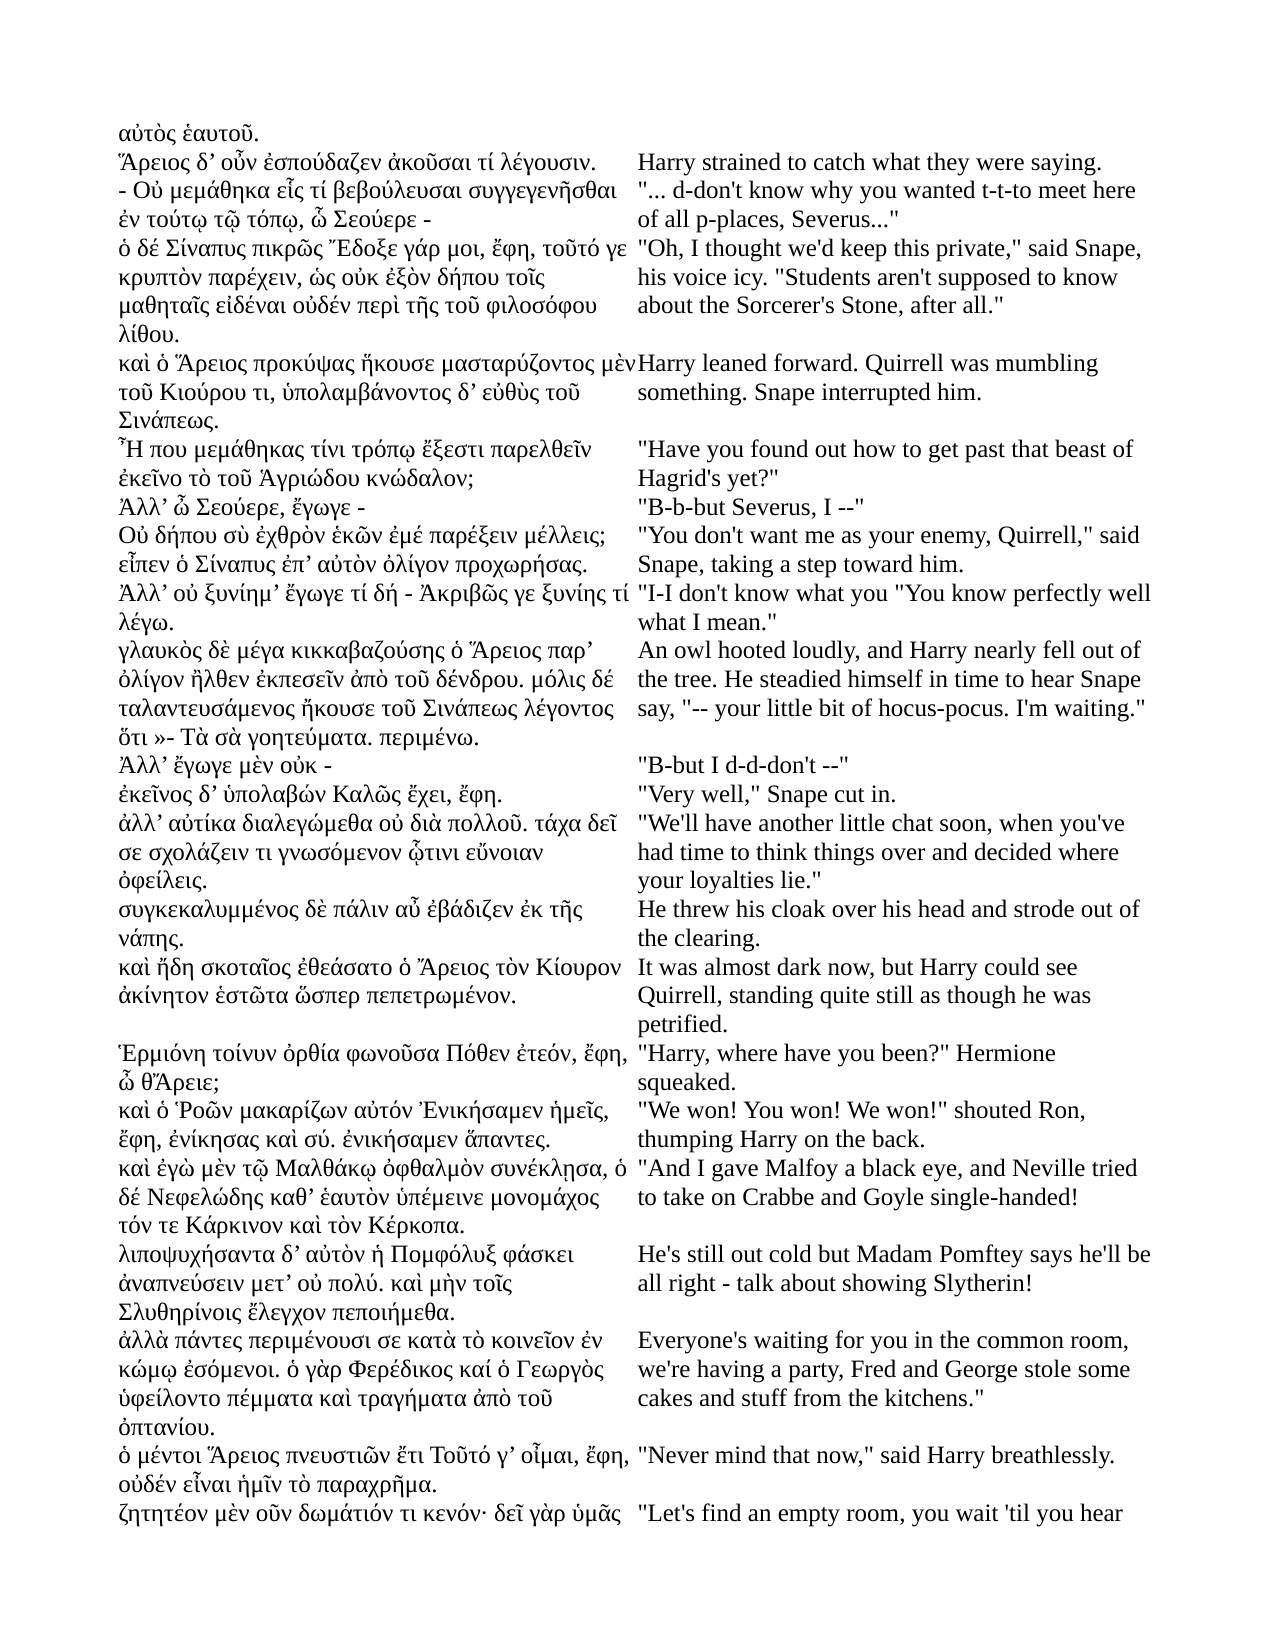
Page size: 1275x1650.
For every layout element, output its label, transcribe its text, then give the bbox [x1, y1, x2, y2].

table_cell "You don't want me as your enemy, Quirrell," said Snape, taking a step toward him. [637, 521, 1157, 578]
table_cell ἀλλ’ αὐτίκα διαλεγώμεθα οὐ διὰ πολλοῦ. τάχα δεῖ σε σχολάζειν τι γνωσόμενον ᾧτινι εὔνοιαν ὀφείλεις. [118, 808, 637, 894]
table_cell "Very well," Snape cut in. [637, 779, 1157, 808]
table_cell "Let's find an empty room, you wait 'til you hear [637, 1498, 1157, 1527]
table_cell καὶ ἤδη σκοταῖος ἐθεάσατο ὁ Ἄρειος τὸν Κίουρον ἀκίνητον ἑστῶτα ὥσπερ πεπετρωμένον. [118, 952, 637, 1038]
table_cell ὁ δέ Σίναπυς πικρῶς Ἔδοξε γάρ μοι, ἔφη, τοῦτό γε κρυπτὸν παρέχειν, ὡς οὐκ ἐξὸν δήπου τοῖς μαθηταῖς εἰδέναι οὐδέν περὶ τῆς τοῦ φιλοσόφου λίθου. [118, 233, 637, 348]
table_cell ζητητέον μὲν οῦν δωμάτιόν τι κενόν· δεῖ γὰρ ὑμᾶς [118, 1498, 637, 1527]
table_cell He threw his cloak over his head and strode out of the clearing. [637, 894, 1157, 952]
table_cell "Have you found out how to get past that beast of Hagrid's yet?" [637, 434, 1157, 492]
table_cell [637, 118, 1157, 147]
table_cell An owl hooted loudly, and Harry nearly fell out of the tree. He steadied himself in time to hear Snape say, "-- your little bit of hocus-pocus. I'm waiting." [637, 636, 1157, 751]
table_cell "We'll have another little chat soon, when you've had time to think things over and decided where your loyalties lie." [637, 808, 1157, 894]
table_cell Ἦ που μεμάθηκας τίνι τρόπῳ ἔξεστι παρελθεῖν ἐκεῖνο τὸ τοῦ Ἁγριώδου κνώδαλον; [118, 434, 637, 492]
table_cell αὐτὸς ἑαυτοῦ. [118, 118, 637, 147]
table_cell ἐκεῖνος δ’ ὑπολαβών Καλῶς ἔχει, ἔφη. [118, 779, 637, 808]
table_cell Ἀλλ’ ὦ Σεούερε, ἔγωγε - [118, 492, 637, 521]
table_cell Ἀλλ’ οὐ ξυνίημ’ ἔγωγε τί δή - Ἀκριβῶς γε ξυνίης τί λέγω. [118, 578, 637, 636]
table_cell Ἑρμιόνη τοίνυν ὀρθία φωνοῦσα Πόθεν ἐτεόν, ἔφη, ὦ θἌρειε; [118, 1038, 637, 1096]
table_cell ἀλλὰ πάντες περιμένουσι σε κατὰ τὸ κοινεῖον ἐν κώμῳ ἐσόμενοι. ὁ γὰρ Φερέδικος καί ὁ Γεωργὸς ὑφείλοντο πέμματα καὶ τραγήματα ἀπὸ τοῦ ὀπτανίου. [118, 1326, 637, 1441]
table_cell καὶ ὁ Ἅρειος προκύψας ἥκουσε μασταρύζοντος μὲν τοῦ Κιούρου τι, ὑπολαμβάνοντος δ’ εὐθὺς τοῦ Σινάπεως. [118, 348, 637, 434]
table_cell It was almost dark now, but Harry could see Quirrell, standing quite still as though he was petrified. [637, 952, 1157, 1038]
table_cell Ἀλλ’ ἔγωγε μὲν οὐκ - [118, 751, 637, 779]
table_cell γλαυκὸς δὲ μέγα κικκαβαζούσης ὁ Ἅρειος παρ’ ὀλίγον ἢλθεν ἐκπεσεῖν ἀπὸ τοῦ δένδρου. μόλις δέ ταλαντευσάμενος ἤκουσε τοῦ Σινάπεως λέγοντος ὅτι »- Τὰ σὰ γοητεύματα. περιμένω. [118, 636, 637, 751]
table_cell "Oh, I thought we'd keep this private," said Snape, his voice icy. "Students aren't supposed to know about the Sorcerer's Stone, after all." [637, 233, 1157, 348]
table_cell "B-but I d-d-don't --" [637, 751, 1157, 779]
table_cell "Never mind that now," said Harry breathlessly. [637, 1441, 1157, 1498]
table_cell Οὐ δήπου σὺ ἐχθρὸν ἑκῶν ἐμέ παρέξειν μέλλεις; εἶπεν ὁ Σίναπυς ἐπ’ αὐτὸν ὀλίγον προχωρήσας. [118, 521, 637, 578]
table_cell καὶ ἐγὼ μὲν τῷ Μαλθάκῳ ὀφθαλμὸν συνέκλῃσα, ὁ δέ Νεφελώδης καθ’ ἑαυτὸν ὑπέμεινε μονομάχος τόν τε Κάρκινον καὶ τὸν Κέρκοπα. [118, 1153, 637, 1239]
table_cell συγκεκαλυμμένος δὲ πάλιν αὖ ἐβάδιζεν ἐκ τῆς νάπης. [118, 894, 637, 952]
table_cell "B-b-but Severus, I --" [637, 492, 1157, 521]
table_cell λιποψυχήσαντα δ’ αὐτὸν ἡ Πομφόλυξ φάσκει ἀναπνεύσειν μετ’ οὐ πολύ. καὶ μὴν τοῖς Σλυθηρίνοις ἔλεγχον πεποιήμεθα. [118, 1239, 637, 1326]
table_cell Harry strained to catch what they were saying. "... d-don't know why you wanted t-t-to meet here of all p-places, Severus..." [637, 147, 1157, 233]
table_cell ὁ μέντοι Ἅρειος πνευστιῶν ἔτι Τοῦτό γ’ οἶμαι, ἔφη, οὐδέν εἶναι ἡμῖν τὸ παραχρῆμα. [118, 1441, 637, 1498]
table_cell He's still out cold but Madam Pomftey says he'll be all right - talk about showing Slytherin! [637, 1239, 1157, 1326]
table_cell καὶ ὁ Ῥοῶν μακαρίζων αὐτόν Ἐνικήσαμεν ἡμεῖς, ἔφη, ἐνίκησας καὶ σύ. ἐνικήσαμεν ἅπαντες. [118, 1096, 637, 1153]
table_cell "I-I don't know what you "You know perfectly well what I mean." [637, 578, 1157, 636]
table_cell Ἅρειος δ’ οὖν ἐσπούδαζεν ἀκοῦσαι τί λέγουσιν. - Οὐ μεμάθηκα εἷς τί βεβούλευσαι συγγεγενῆσθαι ἐν τούτῳ τῷ τόπῳ, ὧ Σεούερε - [118, 147, 637, 233]
table_cell "And I gave Malfoy a black eye, and Neville tried to take on Crabbe and Goyle single-handed! [637, 1153, 1157, 1239]
table_cell "Harry, where have you been?" Hermione squeaked. [637, 1038, 1157, 1096]
table_cell "We won! You won! We won!" shouted Ron, thumping Harry on the back. [637, 1096, 1157, 1153]
table_cell Harry leaned forward. Quirrell was mumbling something. Snape interrupted him. [637, 348, 1157, 434]
table_cell Everyone's waiting for you in the common room, we're having a party, Fred and George stole some cakes and stuff from the kitchens." [637, 1326, 1157, 1441]
